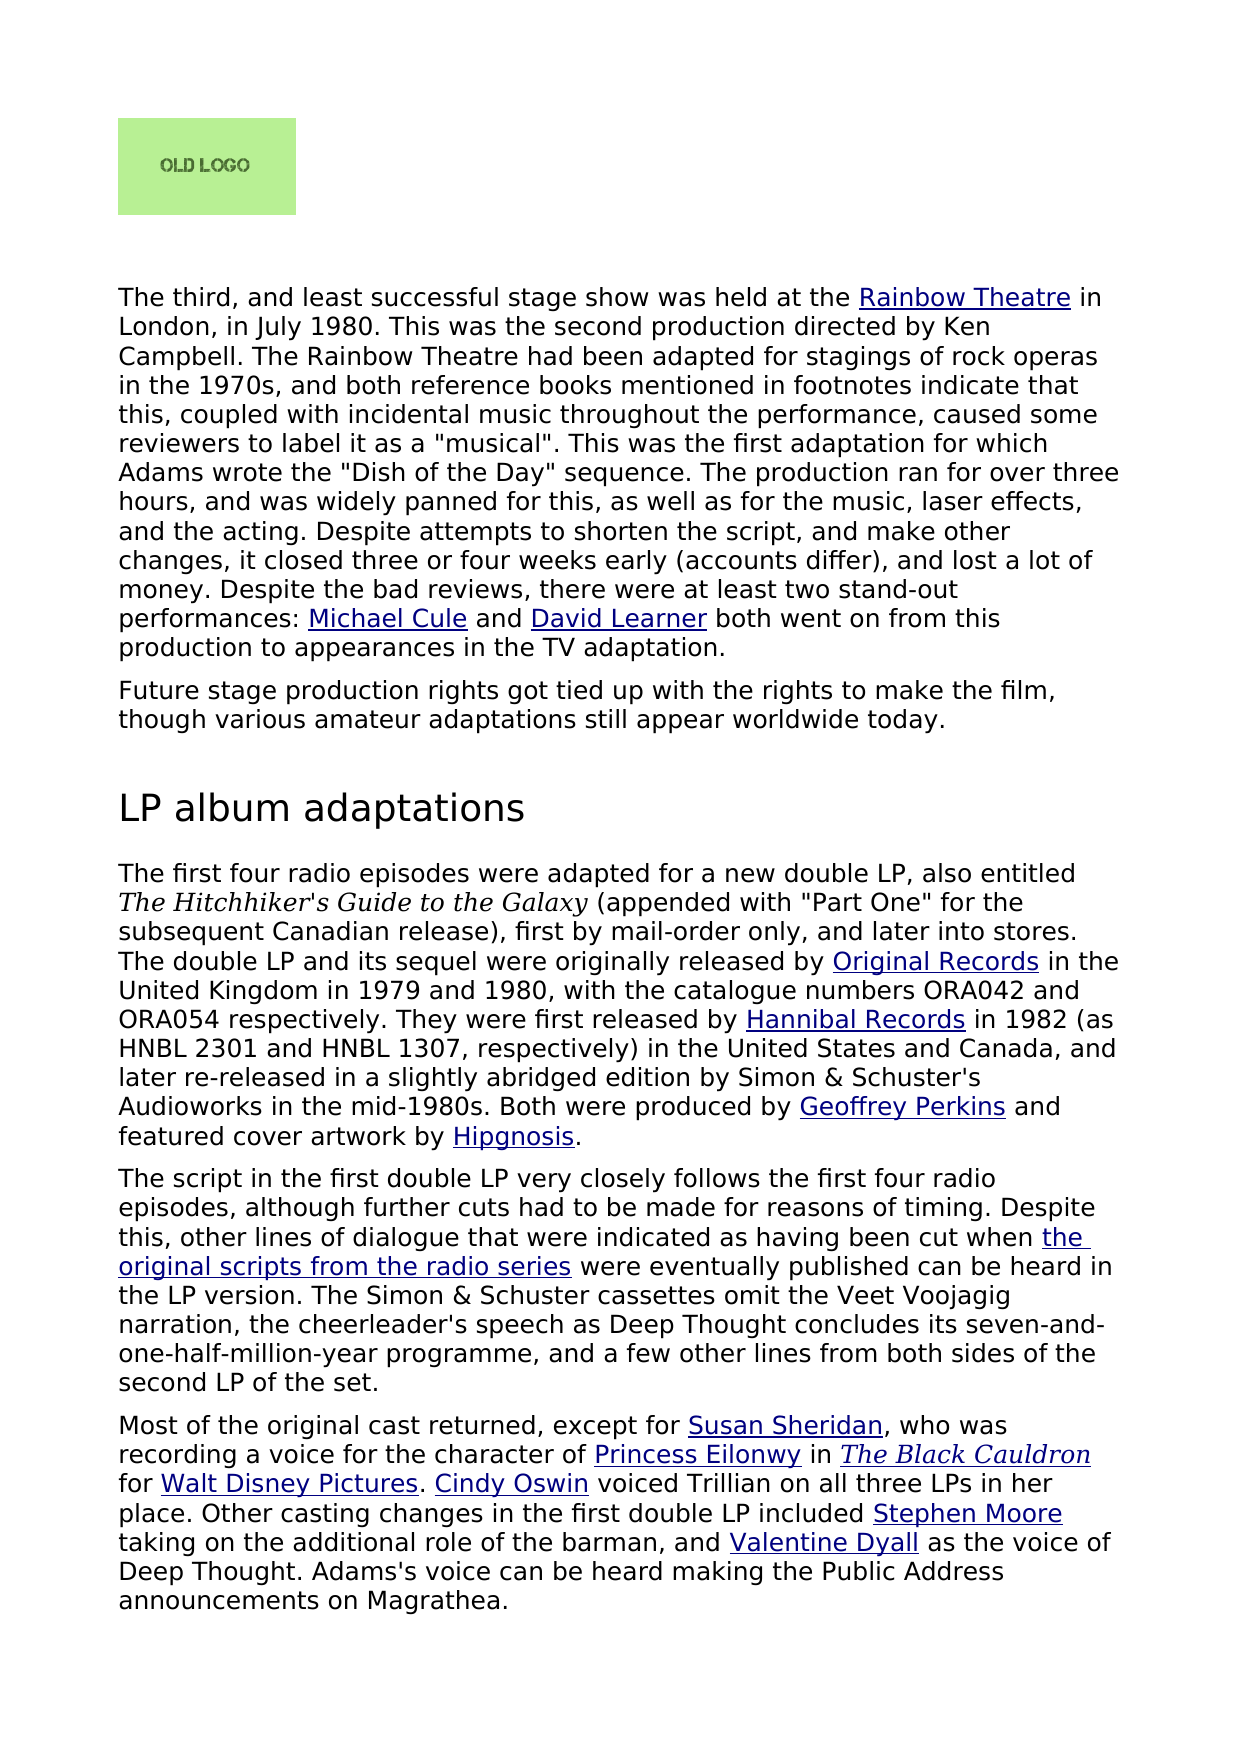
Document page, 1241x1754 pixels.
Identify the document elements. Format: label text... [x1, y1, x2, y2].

text The script in the first double LP very closely follows the first four radio episodes, although further cuts had to be made for reasons of timing. Despite this, other lines of dialogue that were indicated as having been cut when the original scripts from the radio series were eventually published can be heard in the LP version. The Simon & Schuster cassettes omit the Veet Voojagig narration, the cheerleader's speech as Deep Thought concludes its seven-and-one-half-million-year programme, and a few other lines from both sides of the second LP of the set. [118, 1164, 1122, 1398]
text Most of the original cast returned, except for Susan Sheridan, who was recording a voice for the character of Princess Eilonwy in The Black Cauldron for Walt Disney Pictures. Cindy Oswin voiced Trillian on all three LPs in her place. Other casting changes in the first double LP included Stephen Moore taking on the additional role of the barman, and Valentine Dyall as the voice of Deep Thought. Adams's voice can be heard making the Public Address announcements on Magrathea. [118, 1411, 1122, 1615]
text The first four radio episodes were adapted for a new double LP, also entitled The Hitchhiker's Guide to the Galaxy (appended with "Part One" for the subsequent Canadian release), first by mail-order only, and later into stores. The double LP and its sequel were originally released by Original Records in the United Kingdom in 1979 and 1980, with the catalogue numbers ORA042 and ORA054 respectively. They were first released by Hannibal Records in 1982 (as HNBL 2301 and HNBL 1307, respectively) in the United States and Canada, and later re-released in a slightly abridged edition by Simon & Schuster's Audioworks in the mid-1980s. Both were produced by Geoffrey Perkins and featured cover artwork by Hipgnosis. [118, 859, 1122, 1151]
text The third, and least successful stage show was held at the Rainbow Theatre in London, in July 1980. This was the second production directed by Ken Campbell. The Rainbow Theatre had been adapted for stagings of rock operas in the 1970s, and both reference books mentioned in footnotes indicate that this, coupled with incidental music throughout the performance, caused some reviewers to label it as a "musical". This was the first adaptation for which Adams wrote the "Dish of the Day" sequence. The production ran for over three hours, and was widely panned for this, as well as for the music, laser effects, and the acting. Despite attempts to shorten the script, and make other changes, it closed three or four weeks early (accounts differ), and lost a lot of money. Despite the bad reviews, there were at least two stand-out performances: Michael Cule and David Learner both went on from this production to appearances in the TV adaptation. [118, 283, 1122, 663]
text Future stage production rights got tied up with the rights to make the film, though various amateur adaptations still appear worldwide today. [118, 676, 1122, 734]
picture [118, 118, 296, 215]
subtitle LP album adaptations [118, 787, 1122, 831]
